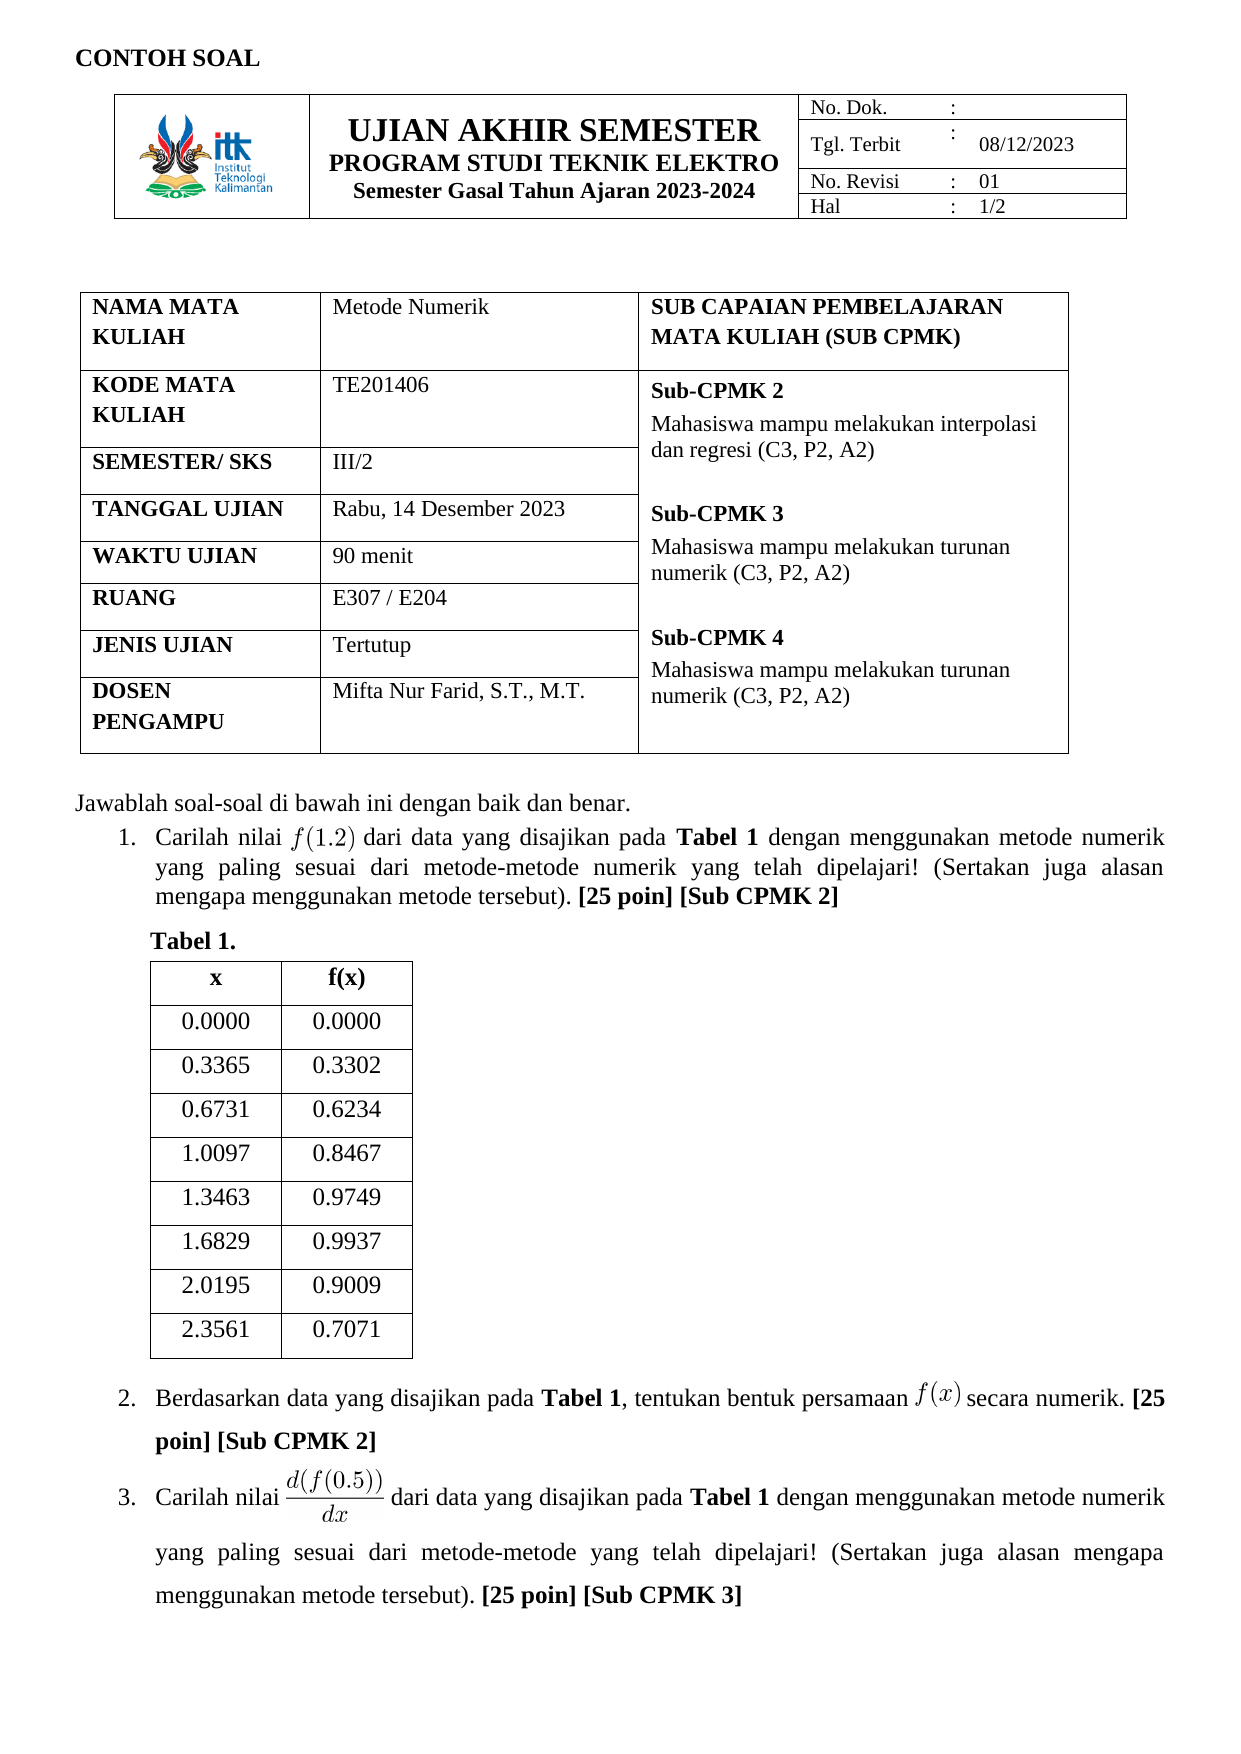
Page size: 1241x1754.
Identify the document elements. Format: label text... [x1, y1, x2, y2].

list Carilah nilai dari data yang disajikan pada Tabel 1 dengan menggunakan metode numerik yang paling sesuai dari metode-metode numerik yang telah dipelajari! (Sertakan juga alasan mengapa menggunakan metode tersebut). [25 poin] [Sub CPMK 2] [118, 822, 1165, 909]
table_cell WAKTU UJIAN [81, 542, 320, 583]
table_cell 2.3561 [151, 1314, 281, 1357]
table_cell III/2 [321, 448, 638, 494]
table_cell 90 menit [321, 542, 638, 583]
text Tabel 1. [150, 926, 1165, 955]
picture [291, 826, 354, 852]
table_cell Rabu, 14 Desember 2023 [321, 495, 638, 541]
table_cell RUANG [81, 584, 320, 630]
table_header SUB CAPAIAN PEMBELAJARAN MATA KULIAH (SUB CPMK) [639, 293, 1068, 370]
table_cell 0.9749 [282, 1182, 412, 1225]
table_cell DOSEN PENGAMPU [81, 678, 320, 753]
table_cell KODE MATA KULIAH [81, 371, 320, 447]
table_header Metode Numerik [321, 293, 638, 370]
table_cell 2.0195 [151, 1270, 281, 1313]
table_cell 0.6731 [151, 1094, 281, 1137]
table_cell 0.9937 [282, 1226, 412, 1269]
picture [286, 1469, 384, 1522]
table_cell 0.3365 [151, 1050, 281, 1093]
table_cell Mifta Nur Farid, S.T., M.T. [321, 678, 638, 753]
table_cell Sub-CPMK 2 Mahasiswa mampu melakukan interpolasi dan regresi (C3, P2, A2) Sub-CPMK 3 Mahasiswa mampu melakukan turunan numerik (C3, P2, A2) Sub-CPMK 4 Mahasiswa mampu melakukan turunan numerik (C3, P2, A2) [639, 371, 1068, 753]
table_cell 1.0097 [151, 1138, 281, 1181]
table_cell E307 / E204 [321, 584, 638, 630]
table_cell TE201406 [321, 371, 638, 447]
table_cell JENIS UJIAN [81, 631, 320, 677]
list Carilah nilai dari data yang disajikan pada Tabel 1 dengan menggunakan metode numerik yang paling sesuai dari metode-metode yang telah dipelajari! (Sertakan juga alasan mengapa menggunakan metode tersebut). [25 poin] [Sub CPMK 3] [118, 1469, 1165, 1608]
picture [915, 1381, 960, 1407]
table_cell 1.6829 [151, 1226, 281, 1269]
table_cell 0.7071 [282, 1314, 412, 1357]
table_cell SEMESTER/ SKS [81, 448, 320, 494]
table_cell Tertutup [321, 631, 638, 677]
table_cell 0.0000 [282, 1006, 412, 1049]
table_cell TANGGAL UJIAN [81, 495, 320, 541]
table_header NAMA MATA KULIAH [81, 293, 320, 370]
picture [137, 112, 274, 201]
table_header f(x) [282, 962, 412, 1005]
text Jawablah soal-soal di bawah ini dengan baik dan benar. [75, 788, 1165, 816]
table_cell 0.8467 [282, 1138, 412, 1181]
list Berdasarkan data yang disajikan pada Tabel 1, tentukan bentuk persamaan secara numerik. [25 poin] [Sub CPMK 2] [118, 1382, 1165, 1455]
table_cell 0.6234 [282, 1094, 412, 1137]
table_header x [151, 962, 281, 1005]
table_cell 0.9009 [282, 1270, 412, 1313]
table_cell 0.0000 [151, 1006, 281, 1049]
table_cell 1.3463 [151, 1182, 281, 1225]
table_cell 0.3302 [282, 1050, 412, 1093]
